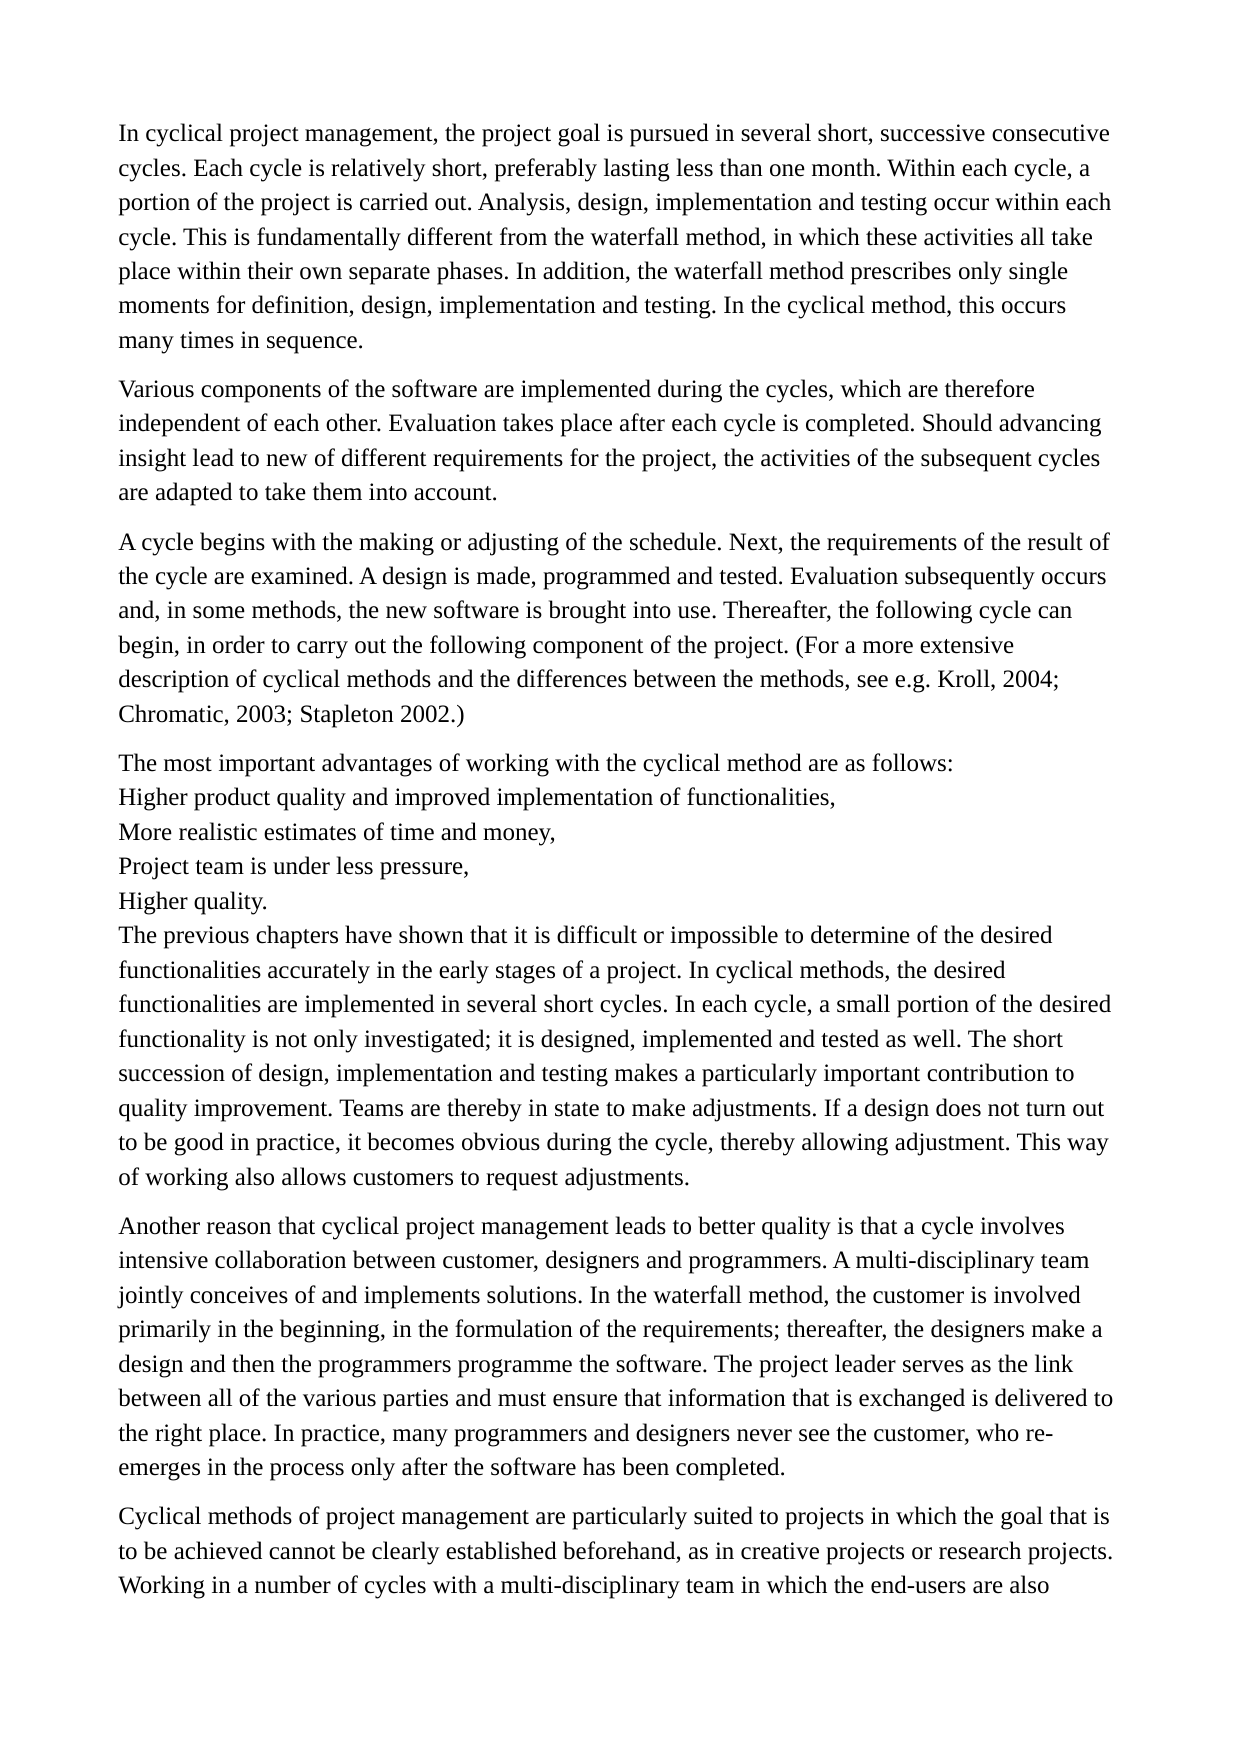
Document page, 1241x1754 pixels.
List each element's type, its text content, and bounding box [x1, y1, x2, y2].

text Various components of the software are implemented during the cycles, which are therefore independent of each other. Evaluation takes place after each cycle is completed. Should advancing insight lead to new of different requirements for the project, the activities of the subsequent cycles are adapted to take them into account. [118, 374, 1122, 506]
text The most important advantages of working with the cyclical method are as follows: Higher product quality and improved implementation of functionalities, More realistic estimates of time and money, Project team is under less pressure, Higher quality. The previous chapters have shown that it is difficult or impossible to determine of the desired functionalities accurately in the early stages of a project. In cyclical methods, the desired functionalities are implemented in several short cycles. In each cycle, a small portion of the desired functionality is not only investigated; it is designed, implemented and tested as well. The short succession of design, implementation and testing makes a particularly important contribution to quality improvement. Teams are thereby in state to make adjustments. If a design does not turn out to be good in practice, it becomes obvious during the cycle, thereby allowing adjustment. This way of working also allows customers to request adjustments. [118, 748, 1122, 1191]
text Another reason that cyclical project management leads to better quality is that a cycle involves intensive collaboration between customer, designers and programmers. A multi-disciplinary team jointly conceives of and implements solutions. In the waterfall method, the customer is involved primarily in the beginning, in the formulation of the requirements; thereafter, the designers make a design and then the programmers programme the software. The project leader serves as the link between all of the various parties and must ensure that information that is exchanged is delivered to the right place. In practice, many programmers and designers never see the customer, who re-emerges in the process only after the software has been completed. [118, 1211, 1122, 1481]
text In cyclical project management, the project goal is pursued in several short, successive consecutive cycles. Each cycle is relatively short, preferably lasting less than one month. Within each cycle, a portion of the project is carried out. Analysis, design, implementation and testing occur within each cycle. This is fundamentally different from the waterfall method, in which these activities all take place within their own separate phases. In addition, the waterfall method prescribes only single moments for definition, design, implementation and testing. In the cyclical method, this occurs many times in sequence. [118, 118, 1122, 354]
text Cyclical methods of project management are particularly suited to projects in which the goal that is to be achieved cannot be clearly established beforehand, as in creative projects or research projects. Working in a number of cycles with a multi-disciplinary team in which the end-users are also [118, 1501, 1122, 1599]
text A cycle begins with the making or adjusting of the schedule. Next, the requirements of the result of the cycle are examined. A design is made, programmed and tested. Evaluation subsequently occurs and, in some methods, the new software is brought into use. Thereafter, the following cycle can begin, in order to carry out the following component of the project. (For a more extensive description of cyclical methods and the differences between the methods, see e.g. Kroll, 2004; Chromatic, 2003; Stapleton 2002.) [118, 527, 1122, 728]
